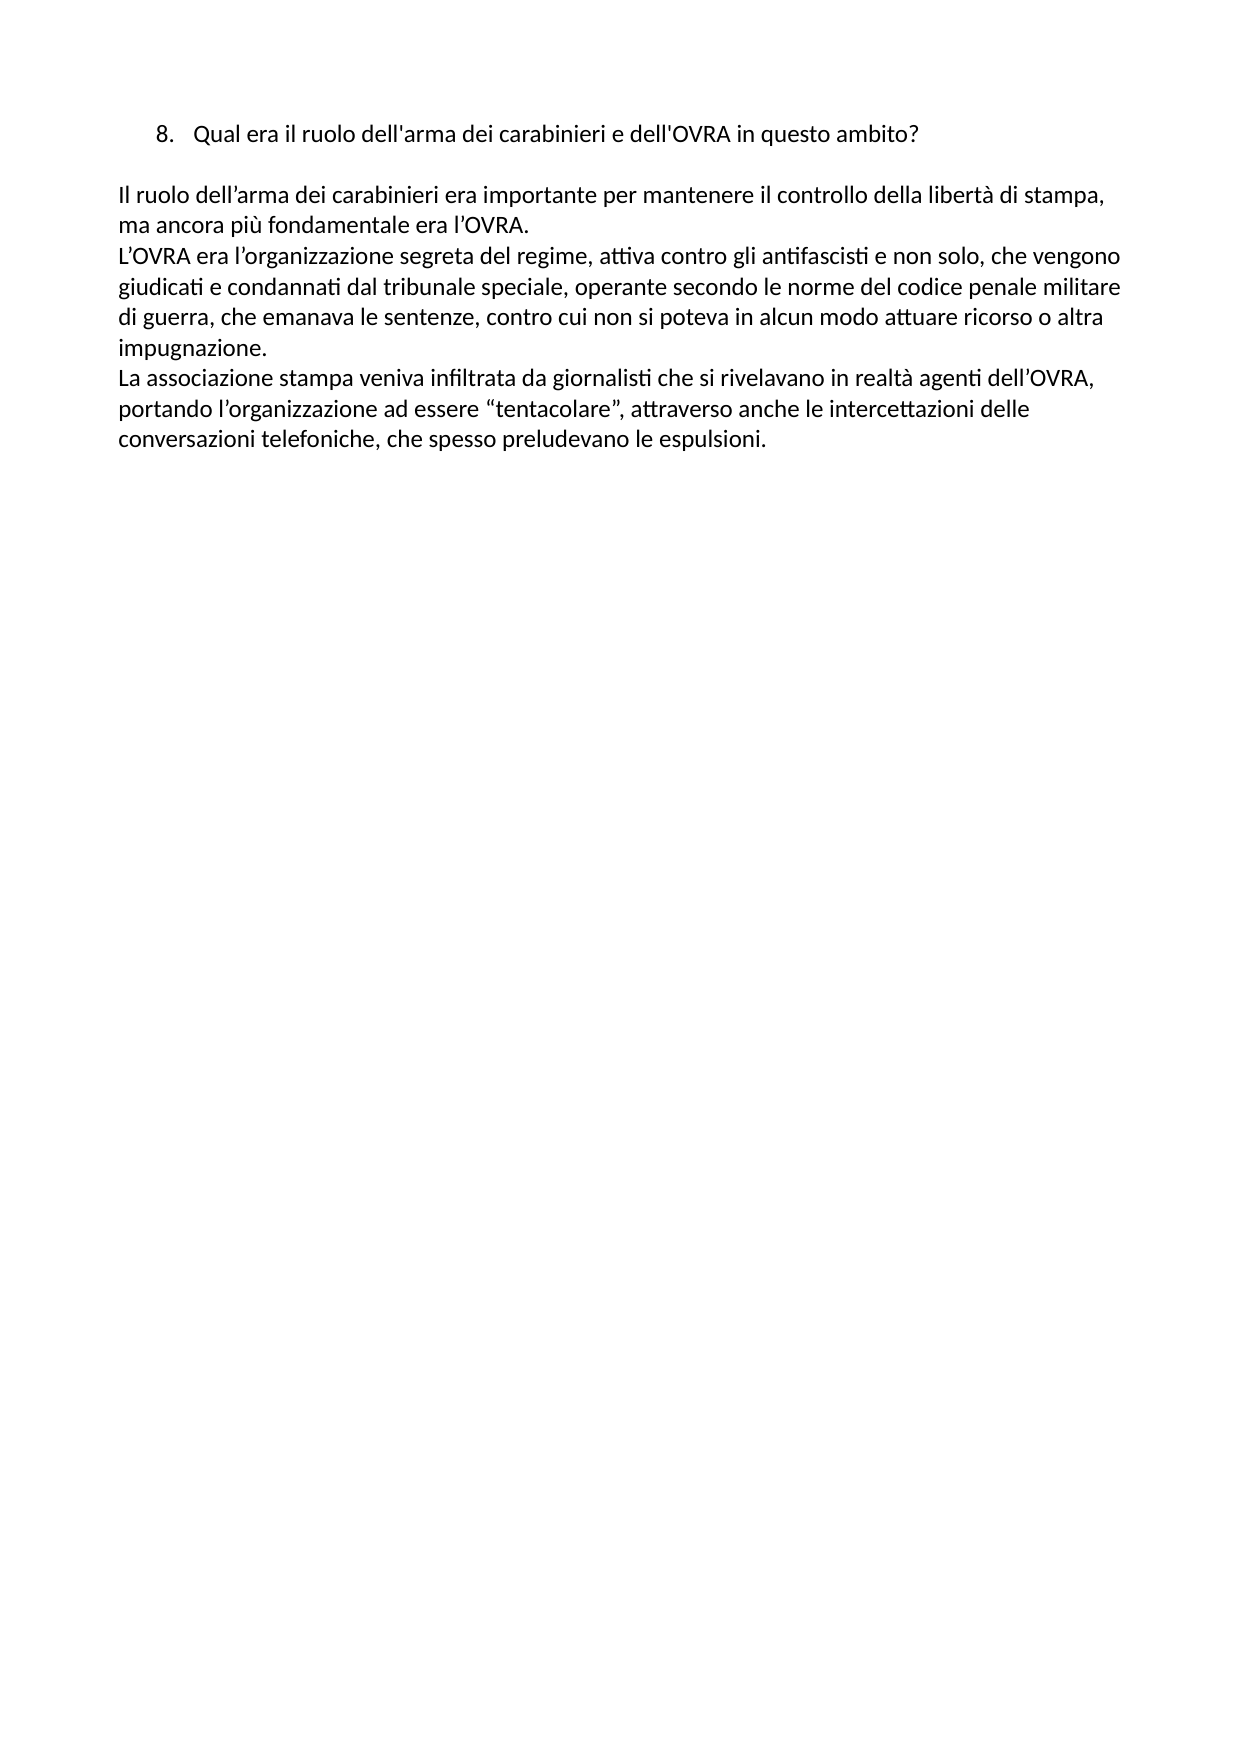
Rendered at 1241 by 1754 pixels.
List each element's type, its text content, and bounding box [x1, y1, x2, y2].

list Qual era il ruolo dell'arma dei carabinieri e dell'OVRA in questo ambito? [156, 118, 1122, 149]
text L’OVRA era l’organizzazione segreta del regime, attiva contro gli antifascisti e non solo, che vengono giudicati e condannati dal tribunale speciale, operante secondo le norme del codice penale militare di guerra, che emanava le sentenze, contro cui non si poteva in alcun modo attuare ricorso o altra impugnazione. [118, 240, 1122, 362]
text Il ruolo dell’arma dei carabinieri era importante per mantenere il controllo della libertà di stampa, ma ancora più fondamentale era l’OVRA. [118, 179, 1122, 240]
text La associazione stampa veniva infiltrata da giornalisti che si rivelavano in realtà agenti dell’OVRA, portando l’organizzazione ad essere “tentacolare”, attraverso anche le intercettazioni delle conversazioni telefoniche, che spesso preludevano le espulsioni. [118, 362, 1122, 454]
